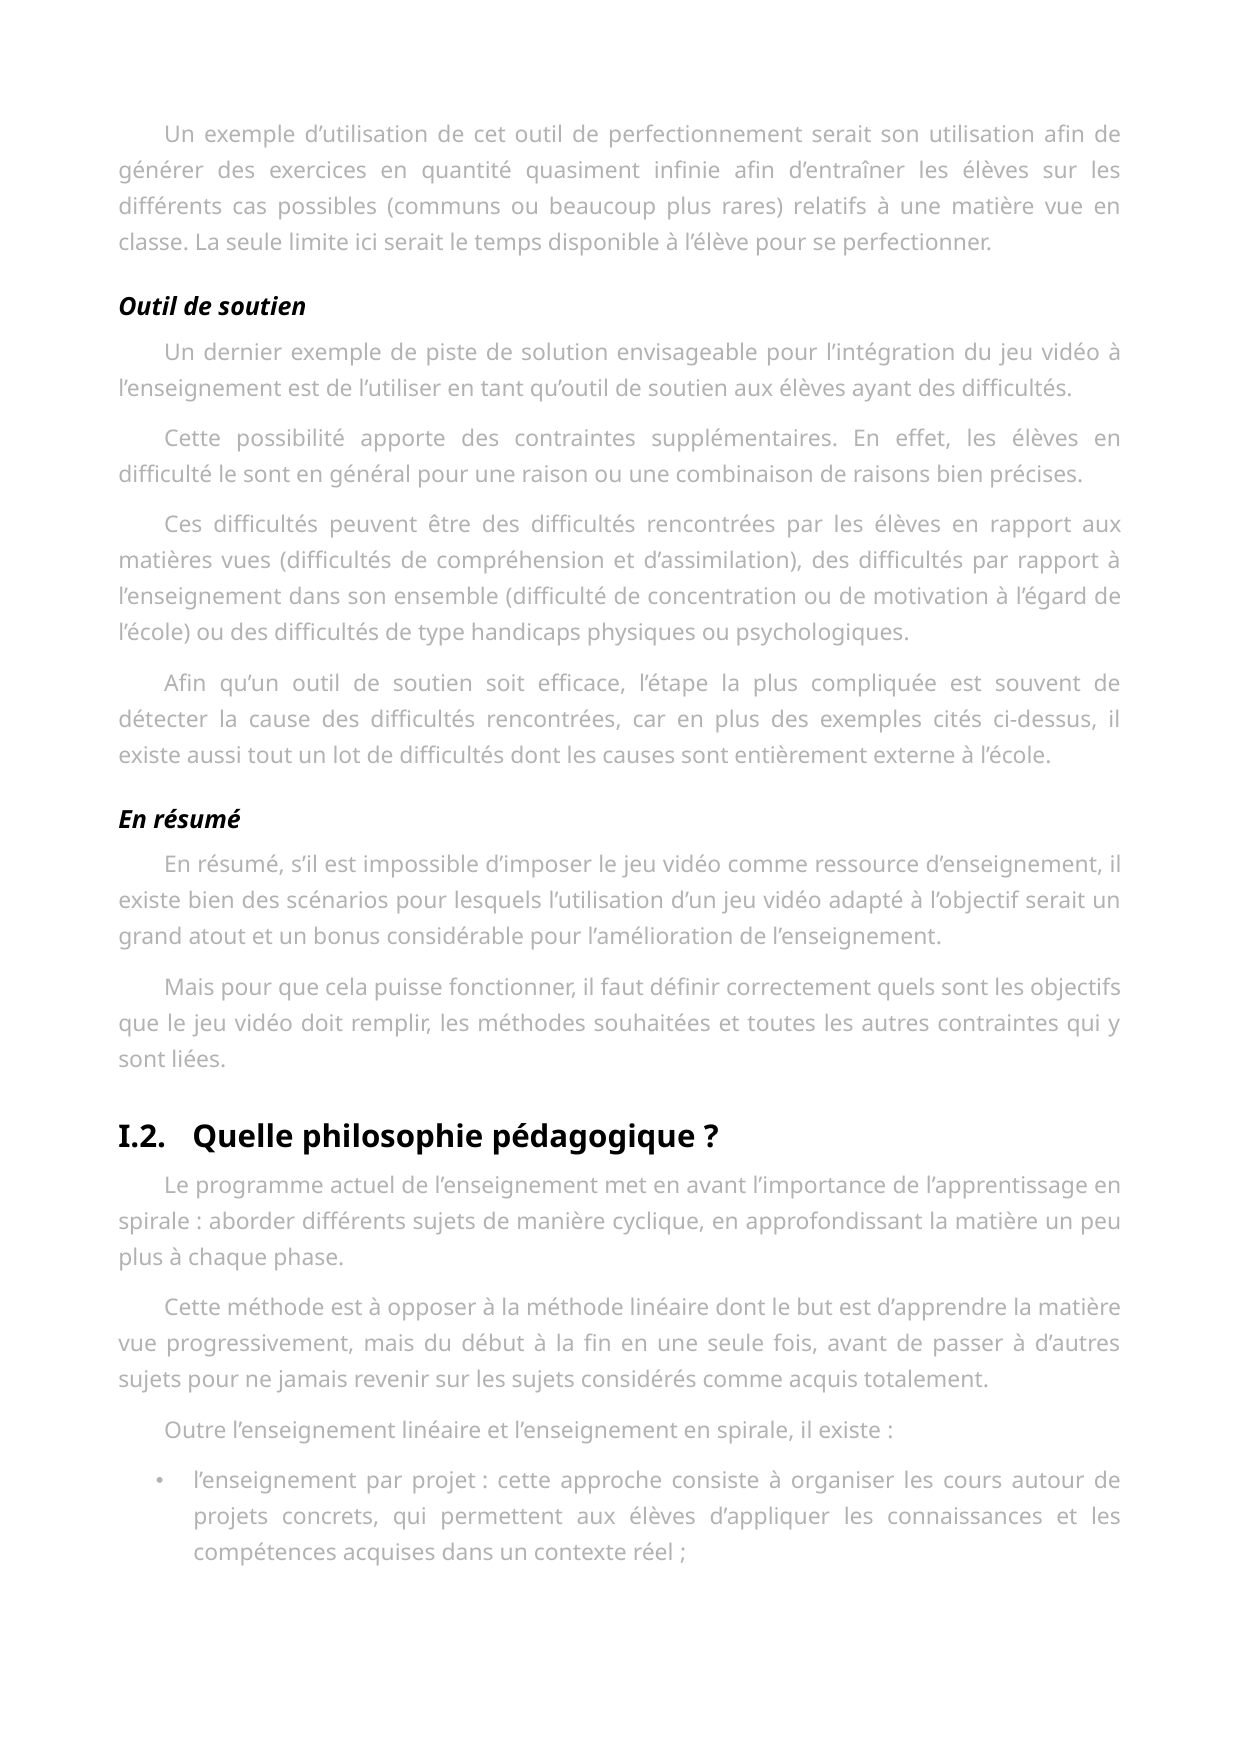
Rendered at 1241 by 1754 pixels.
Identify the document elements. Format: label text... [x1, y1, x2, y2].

text En résumé, s’il est impossible d’imposer le jeu vidéo comme ressource d’enseignement, il existe bien des scénarios pour lesquels l’utilisation d’un jeu vidéo adapté à l’objectif serait un grand atout et un bonus considérable pour l’amélioration de l’enseignement. [118, 848, 1122, 951]
subtitle En résumé [118, 802, 1122, 836]
text Afin qu’un outil de soutien soit efficace, l’étape la plus compliquée est souvent de détecter la cause des difficultés rencontrées, car en plus des exemples cités ci-dessus, il existe aussi tout un lot de difficultés dont les causes sont entièrement externe à l’école. [118, 667, 1122, 770]
subtitle Quelle philosophie pédagogique ? [118, 1114, 1122, 1156]
text Un dernier exemple de piste de solution envisageable pour l’intégration du jeu vidéo à l’enseignement est de l’utiliser en tant qu’outil de soutien aux élèves ayant des difficultés. [118, 336, 1122, 403]
subtitle Outil de soutien [118, 289, 1122, 323]
text Mais pour que cela puisse fonctionner, il faut définir correctement quels sont les objectifs que le jeu vidéo doit remplir, les méthodes souhaitées et toutes les autres contraintes qui y sont liées. [118, 971, 1122, 1074]
text Outre l’enseignement linéaire et l’enseignement en spirale, il existe : [118, 1414, 1122, 1445]
text Le programme actuel de l’enseignement met en avant l’importance de l’apprentissage en spirale : aborder différents sujets de manière cyclique, en approfondissant la matière un peu plus à chaque phase. [118, 1169, 1122, 1272]
text Ces difficultés peuvent être des difficultés rencontrées par les élèves en rapport aux matières vues (difficultés de compréhension et d’assimilation), des difficultés par rapport à l’enseignement dans son ensemble (difficulté de concentration ou de motivation à l’égard de l’école) ou des difficultés de type handicaps physiques ou psychologiques. [118, 508, 1122, 647]
text Cette possibilité apporte des contraintes supplémentaires. En effet, les élèves en difficulté le sont en général pour une raison ou une combinaison de raisons bien précises. [118, 422, 1122, 489]
text Un exemple d’utilisation de cet outil de perfectionnement serait son utilisation afin de générer des exercices en quantité quasiment infinie afin d’entraîner les élèves sur les différents cas possibles (communs ou beaucoup plus rares) relatifs à une matière vue en classe. La seule limite ici serait le temps disponible à l’élève pour se perfectionner. [118, 118, 1122, 257]
list l’enseignement par projet : cette approche consiste à organiser les cours autour de projets concrets, qui permettent aux élèves d’appliquer les connaissances et les compétences acquises dans un contexte réel ; [156, 1464, 1122, 1567]
text Cette méthode est à opposer à la méthode linéaire dont le but est d’apprendre la matière vue progressivement, mais du début à la fin en une seule fois, avant de passer à d’autres sujets pour ne jamais revenir sur les sujets considérés comme acquis totalement. [118, 1291, 1122, 1394]
